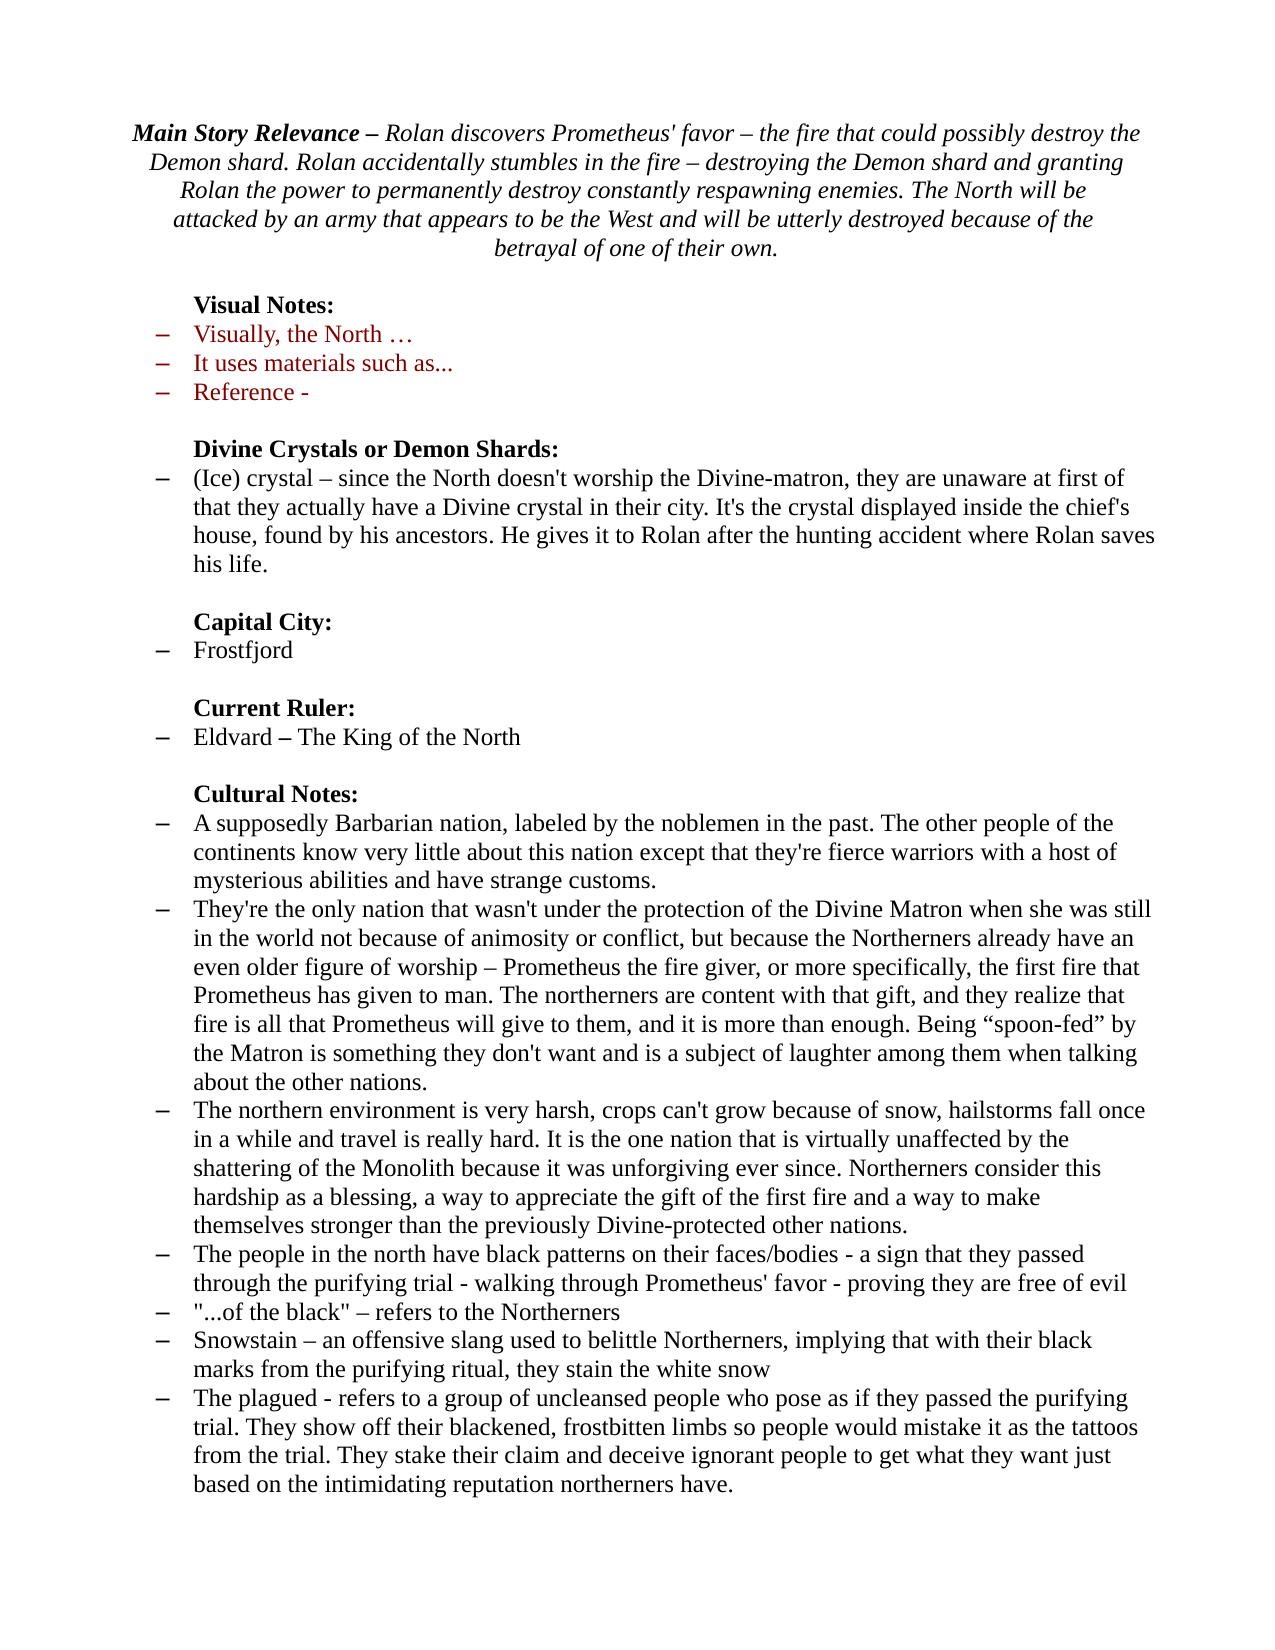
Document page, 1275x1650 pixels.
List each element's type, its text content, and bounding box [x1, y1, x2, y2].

list Visual Notes: [156, 291, 1157, 319]
text attacked by an army that appears to be the West and will be utterly destroyed because of the [118, 204, 1157, 233]
list Current Ruler: [156, 693, 1157, 722]
list A supposedly Barbarian nation, labeled by the noblemen in the past. The other people of the continents know very little about this nation except that they're fierce warriors with a host of mysterious abilities and have strange customs. [156, 808, 1157, 894]
list It uses materials such as... [156, 348, 1157, 377]
list The northern environment is very harsh, crops can't grow because of snow, hailstorms fall once in a while and travel is really hard. It is the one nation that is virtually unaffected by the shattering of the Monolith because it was unforgiving ever since. Northerners consider this hardship as a blessing, a way to appreciate the gift of the first fire and a way to make themselves stronger than the previously Divine-protected other nations. [156, 1096, 1157, 1239]
list Capital City: [156, 607, 1157, 636]
list Cultural Notes: [156, 779, 1157, 808]
list Visually, the North … [156, 319, 1157, 348]
list (Ice) crystal – since the North doesn't worship the Divine-matron, they are unaware at first of that they actually have a Divine crystal in their city. It's the crystal displayed inside the chief's house, found by his ancestors. He gives it to Rolan after the hunting accident where Rolan saves his life. [156, 463, 1157, 578]
list Snowstain – an offensive slang used to belittle Northerners, implying that with their black marks from the purifying ritual, they stain the white snow [156, 1326, 1157, 1383]
list Divine Crystals or Demon Shards: [156, 434, 1157, 463]
list They're the only nation that wasn't under the protection of the Divine Matron when she was still in the world not because of animosity or conflict, but because the Northerners already have an even older figure of worship – Prometheus the fire giver, or more specifically, the first fire that Prometheus has given to man. The northerners are content with that gift, and they realize that fire is all that Prometheus will give to them, and it is more than enough. Being “spoon-fed” by the Matron is something they don't want and is a subject of laughter among them when talking about the other nations. [156, 894, 1157, 1096]
text betrayal of one of their own. [118, 233, 1157, 262]
list Reference - [156, 377, 1157, 406]
list "...of the black" – refers to the Northerners [156, 1297, 1157, 1326]
list The plagued - refers to a group of uncleansed people who pose as if they passed the purifying trial. They show off their blackened, frostbitten limbs so people would mistake it as the tattoos from the trial. They stake their claim and deceive ignorant people to get what they want just based on the intimidating reputation northerners have. [156, 1383, 1157, 1498]
text Main Story Relevance – Rolan discovers Prometheus' favor – the fire that could possibly destroy the Demon shard. Rolan accidentally stumbles in the fire – destroying the Demon shard and granting Rolan the power to permanently destroy constantly respawning enemies. The North will be [118, 118, 1157, 204]
list The people in the north have black patterns on their faces/bodies - a sign that they passed through the purifying trial - walking through Prometheus' favor - proving they are free of evil [156, 1239, 1157, 1297]
list Frostfjord [156, 636, 1157, 664]
list Eldvard – The King of the North [156, 722, 1157, 751]
